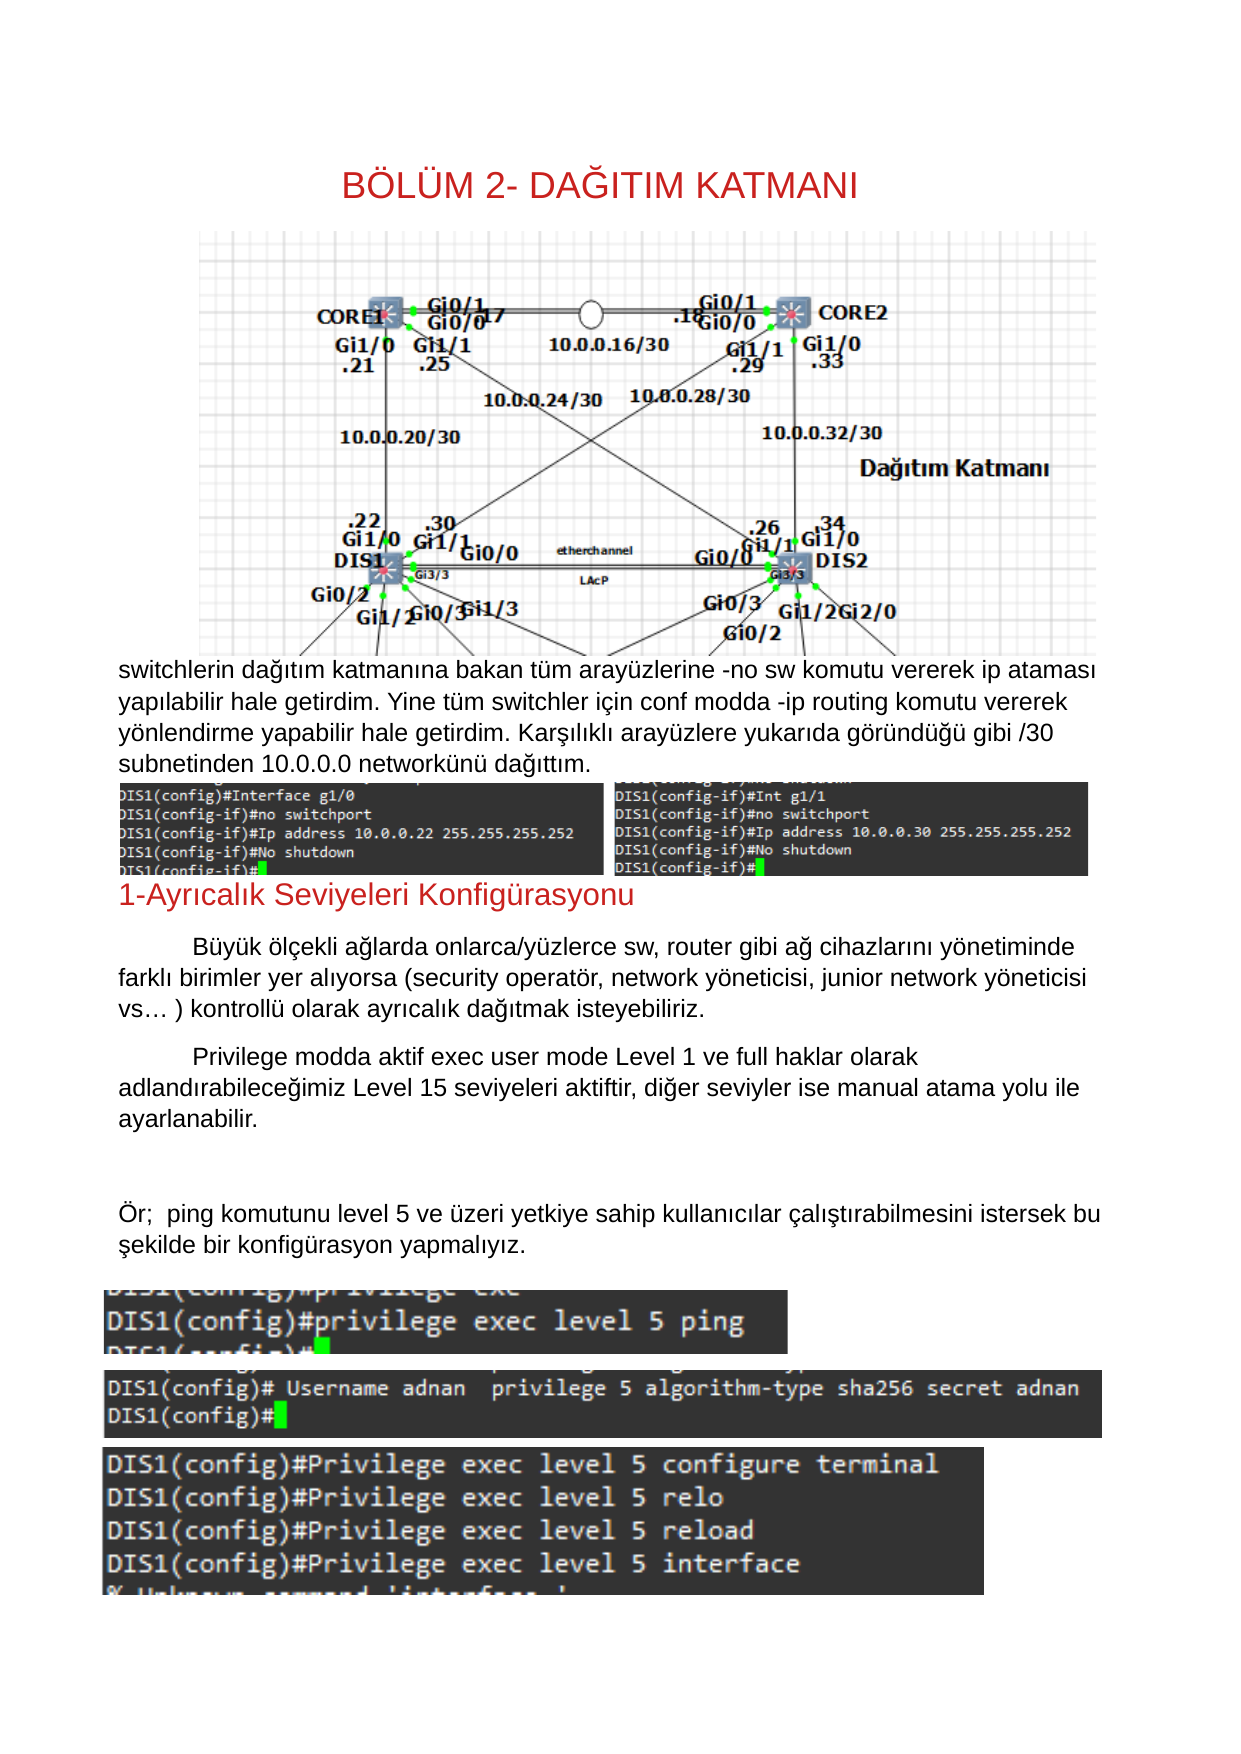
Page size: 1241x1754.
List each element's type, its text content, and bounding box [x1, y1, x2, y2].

text 1-Ayrıcalık Seviyeleri Konfigürasyonu [118, 876, 1122, 912]
text BÖLÜM 2- DAĞITIM KATMANI [118, 163, 1122, 206]
picture [103, 1290, 788, 1354]
text Büyük ölçekli ağlarda onlarca/yüzlerce sw, router gibi ağ cihazlarını yönetiminde farklı birimler yer alıyorsa (security operatör, network yöneticisi, junior network yöneticisi vs… ) kontrollü olarak ayrıcalık dağıtmak isteyebiliriz. [118, 932, 1122, 1023]
picture [101, 1447, 984, 1595]
text Ör; ping komutunu level 5 ve üzeri yetkiye sahip kullanıcılar çalıştırabilmesini istersek bu şekilde bir konfigürasyon yapmalıyız. [118, 1199, 1122, 1259]
picture [614, 782, 1089, 876]
text Privilege modda aktif exec user mode Level 1 ve full haklar olarak adlandırabileceğimiz Level 15 seviyeleri aktiftir, diğer seviyler ise manual atama yolu ile ayarlanabilir. [118, 1042, 1122, 1133]
picture [120, 783, 604, 875]
text switchlerin dağıtım katmanına bakan tüm arayüzlerine -no sw komutu vererek ip ataması yapılabilir hale getirdim. Yine tüm switchler için conf modda -ip routing komutu vererek yönlendirme yapabilir hale getirdim. Karşılıklı arayüzlere yukarıda göründüğü gibi /30 subnetinden 10.0.0.0 networkünü dağıttım. [118, 249, 1122, 777]
picture [101, 1370, 1102, 1438]
picture [199, 231, 1097, 656]
